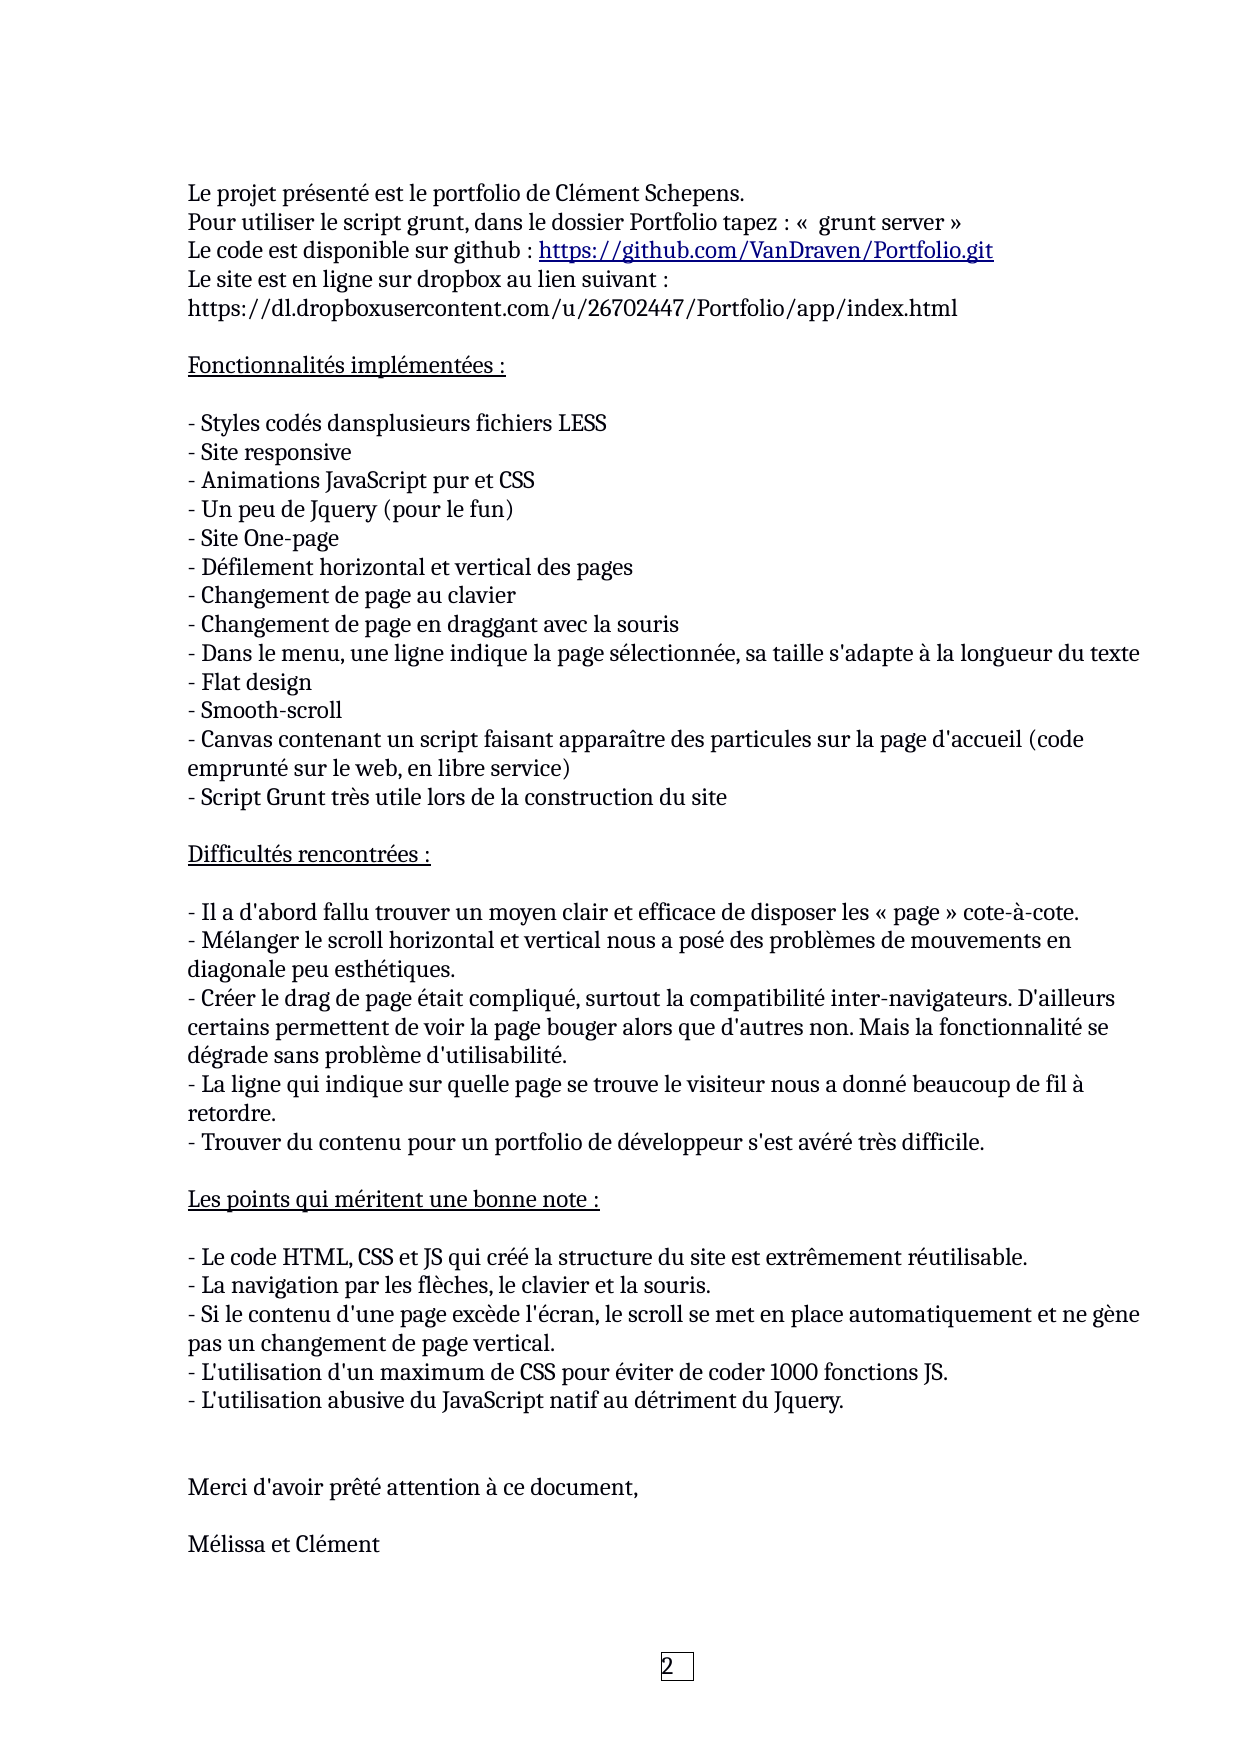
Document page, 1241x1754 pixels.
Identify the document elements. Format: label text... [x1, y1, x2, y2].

text Fonctionnalités implémentées : [187, 351, 1167, 380]
text - Flat design [187, 667, 1167, 696]
text - Un peu de Jquery (pour le fun) [187, 495, 1167, 524]
text Le site est en ligne sur dropbox au lien suivant : [187, 265, 1167, 294]
text - Smooth-scroll [187, 696, 1167, 725]
text - Dans le menu, une ligne indique la page sélectionnée, sa taille s'adapte à la longueur du texte [187, 639, 1167, 667]
text Le code est disponible sur github : https://github.com/VanDraven/Portfolio.git [187, 236, 1167, 265]
text - Défilement horizontal et vertical des pages [187, 552, 1167, 581]
text Difficultés rencontrées : [187, 840, 1167, 869]
text - Script Grunt très utile lors de la construction du site [187, 782, 1167, 811]
text - Site One-page [187, 524, 1167, 552]
text Les points qui méritent une bonne note : [187, 1185, 1167, 1214]
text Le projet présenté est le portfolio de Clément Schepens. [187, 179, 1167, 207]
text - Mélanger le scroll horizontal et vertical nous a posé des problèmes de mouvements en diagonale peu esthétiques. [187, 926, 1167, 984]
text https://dl.dropboxusercontent.com/u/26702447/Portfolio/app/index.html [187, 294, 1167, 322]
text - Animations JavaScript pur et CSS [187, 466, 1167, 495]
text - La ligne qui indique sur quelle page se trouve le visiteur nous a donné beaucoup de fil à retordre. [187, 1070, 1167, 1127]
text Merci d'avoir prêté attention à ce document, [187, 1472, 1167, 1501]
text Mélissa et Clément [187, 1530, 1167, 1559]
text - Changement de page au clavier [187, 581, 1167, 610]
text - Créer le drag de page était compliqué, surtout la compatibilité inter-navigateurs. D'ailleurs certains permettent de voir la page bouger alors que d'autres non. Mais la fonctionnalité se dégrade sans problème d'utilisabilité. [187, 984, 1167, 1070]
text - Styles codés dansplusieurs fichiers LESS [187, 409, 1167, 437]
text - Changement de page en draggant avec la souris [187, 610, 1167, 639]
text Pour utiliser le script grunt, dans le dossier Portfolio tapez : « grunt server » [187, 207, 1167, 236]
text - Le code HTML, CSS et JS qui créé la structure du site est extrêmement réutilisable. [187, 1242, 1167, 1271]
text - Site responsive [187, 437, 1167, 466]
text - Si le contenu d'une page excède l'écran, le scroll se met en place automatiquement et ne gène pas un changement de page vertical. [187, 1300, 1167, 1357]
text - La navigation par les flèches, le clavier et la souris. [187, 1271, 1167, 1300]
text - Il a d'abord fallu trouver un moyen clair et efficace de disposer les « page » cote-à-cote. [187, 897, 1167, 926]
text - L'utilisation d'un maximum de CSS pour éviter de coder 1000 fonctions JS. [187, 1357, 1167, 1386]
text - Trouver du contenu pour un portfolio de développeur s'est avéré très difficile. [187, 1127, 1167, 1156]
text - Canvas contenant un script faisant apparaître des particules sur la page d'accueil (code emprunté sur le web, en libre service) [187, 725, 1167, 782]
text - L'utilisation abusive du JavaScript natif au détriment du Jquery. [187, 1386, 1167, 1415]
